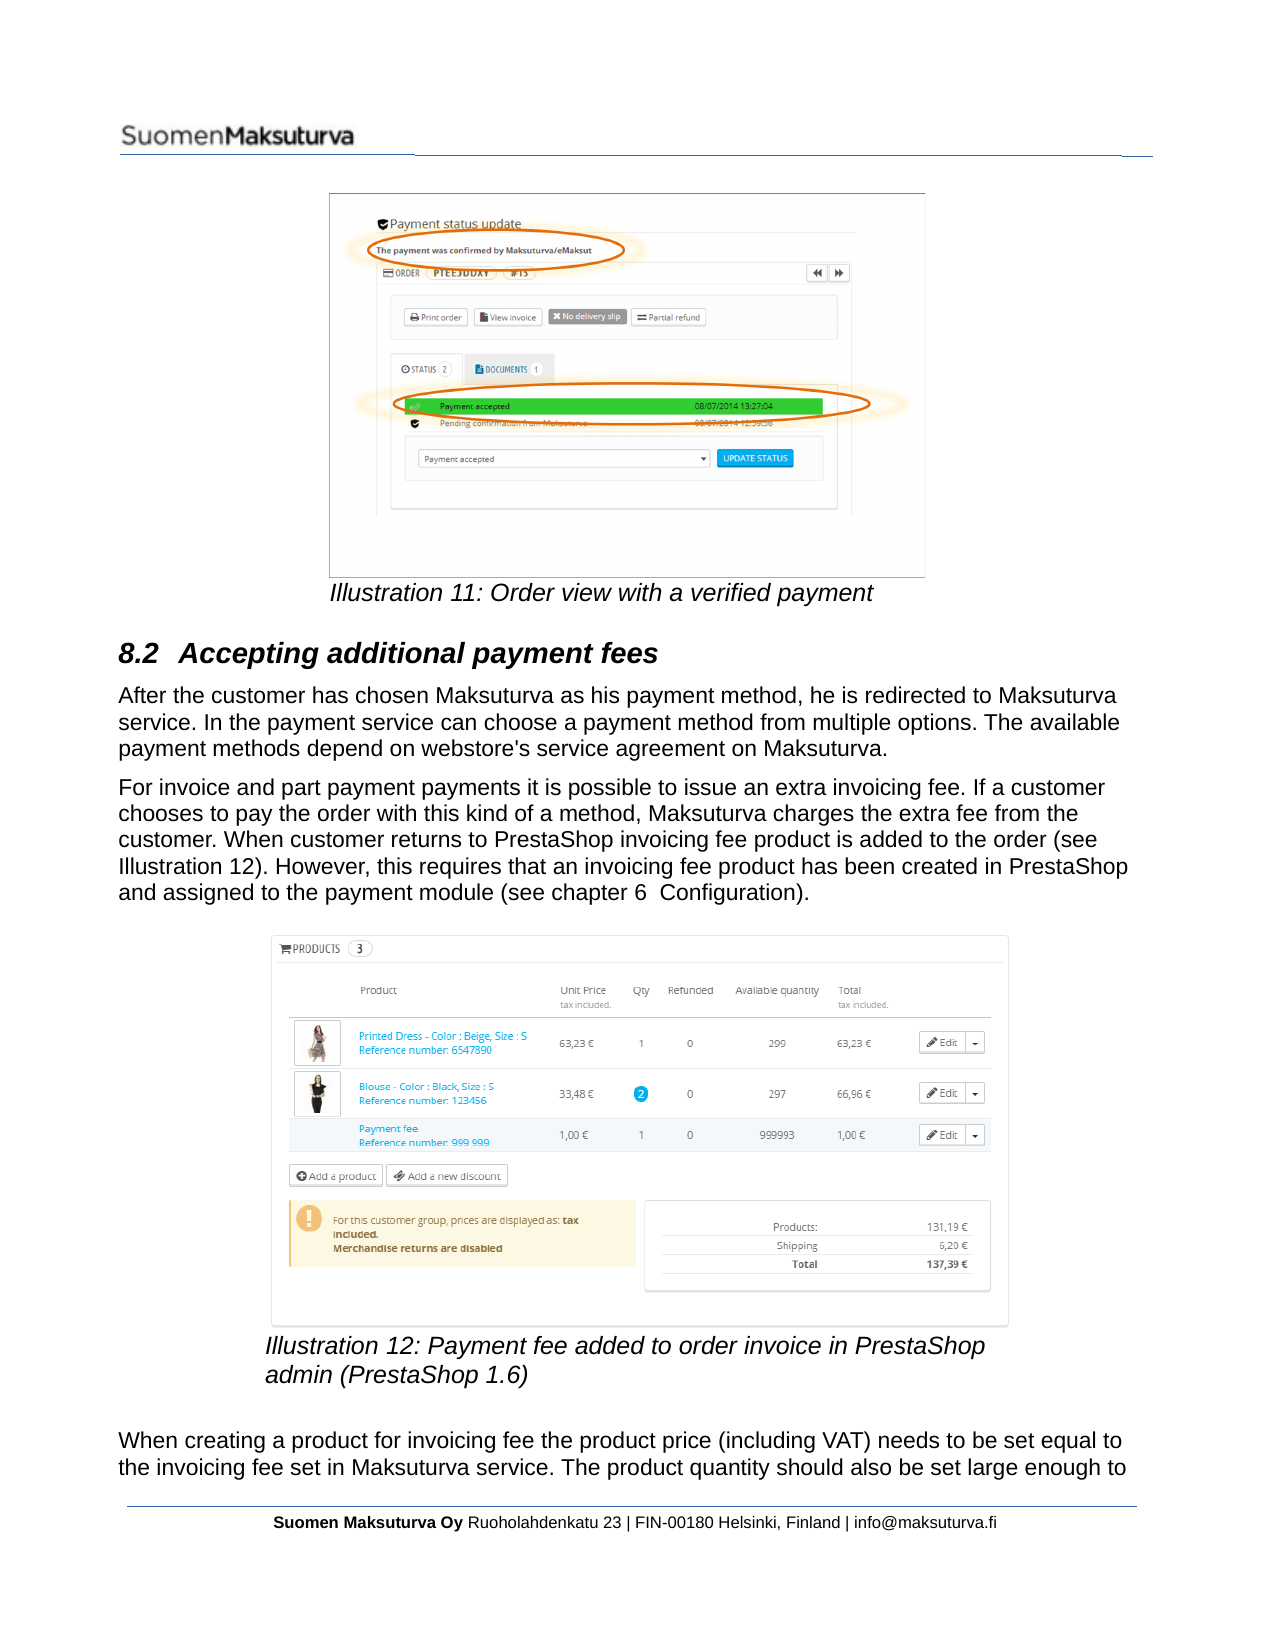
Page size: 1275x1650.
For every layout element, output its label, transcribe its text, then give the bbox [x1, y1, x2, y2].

subtitle Accepting additional payment fees [118, 199, 1157, 670]
picture [120, 124, 358, 147]
text When creating a product for invoicing fee the product price (including VAT) needs to be set equal to the invoicing fee set in Maksuturva service. The product quantity should also be set large enough to [118, 1427, 1157, 1480]
picture [264, 930, 1011, 1332]
picture [329, 193, 926, 578]
text After the customer has chosen Maksuturva as his payment method, he is redirected to Maksuturva service. In the payment service can choose a payment method from multiple options. The available payment methods depend on webstore's service agreement on Maksuturva. [118, 682, 1157, 761]
subtitle [329, 181, 925, 193]
text For invoice and part payment payments it is possible to issue an extra invoicing fee. If a customer chooses to pay the order with this kind of a method, Maksuturva charges the extra fee from the customer. When customer returns to PrestaShop invoicing fee product is added to the order (see Illustration 12). However, this requires that an invoicing fee product has been created in PrestaShop and assigned to the payment module (see chapter 6 Configuration). [118, 774, 1157, 906]
text Illustration 12: Payment fee added to order invoice in PrestaShop admin (PrestaShop 1.6) [265, 1332, 1010, 1389]
text Illustration 11: Order view with a verified payment [329, 578, 925, 607]
